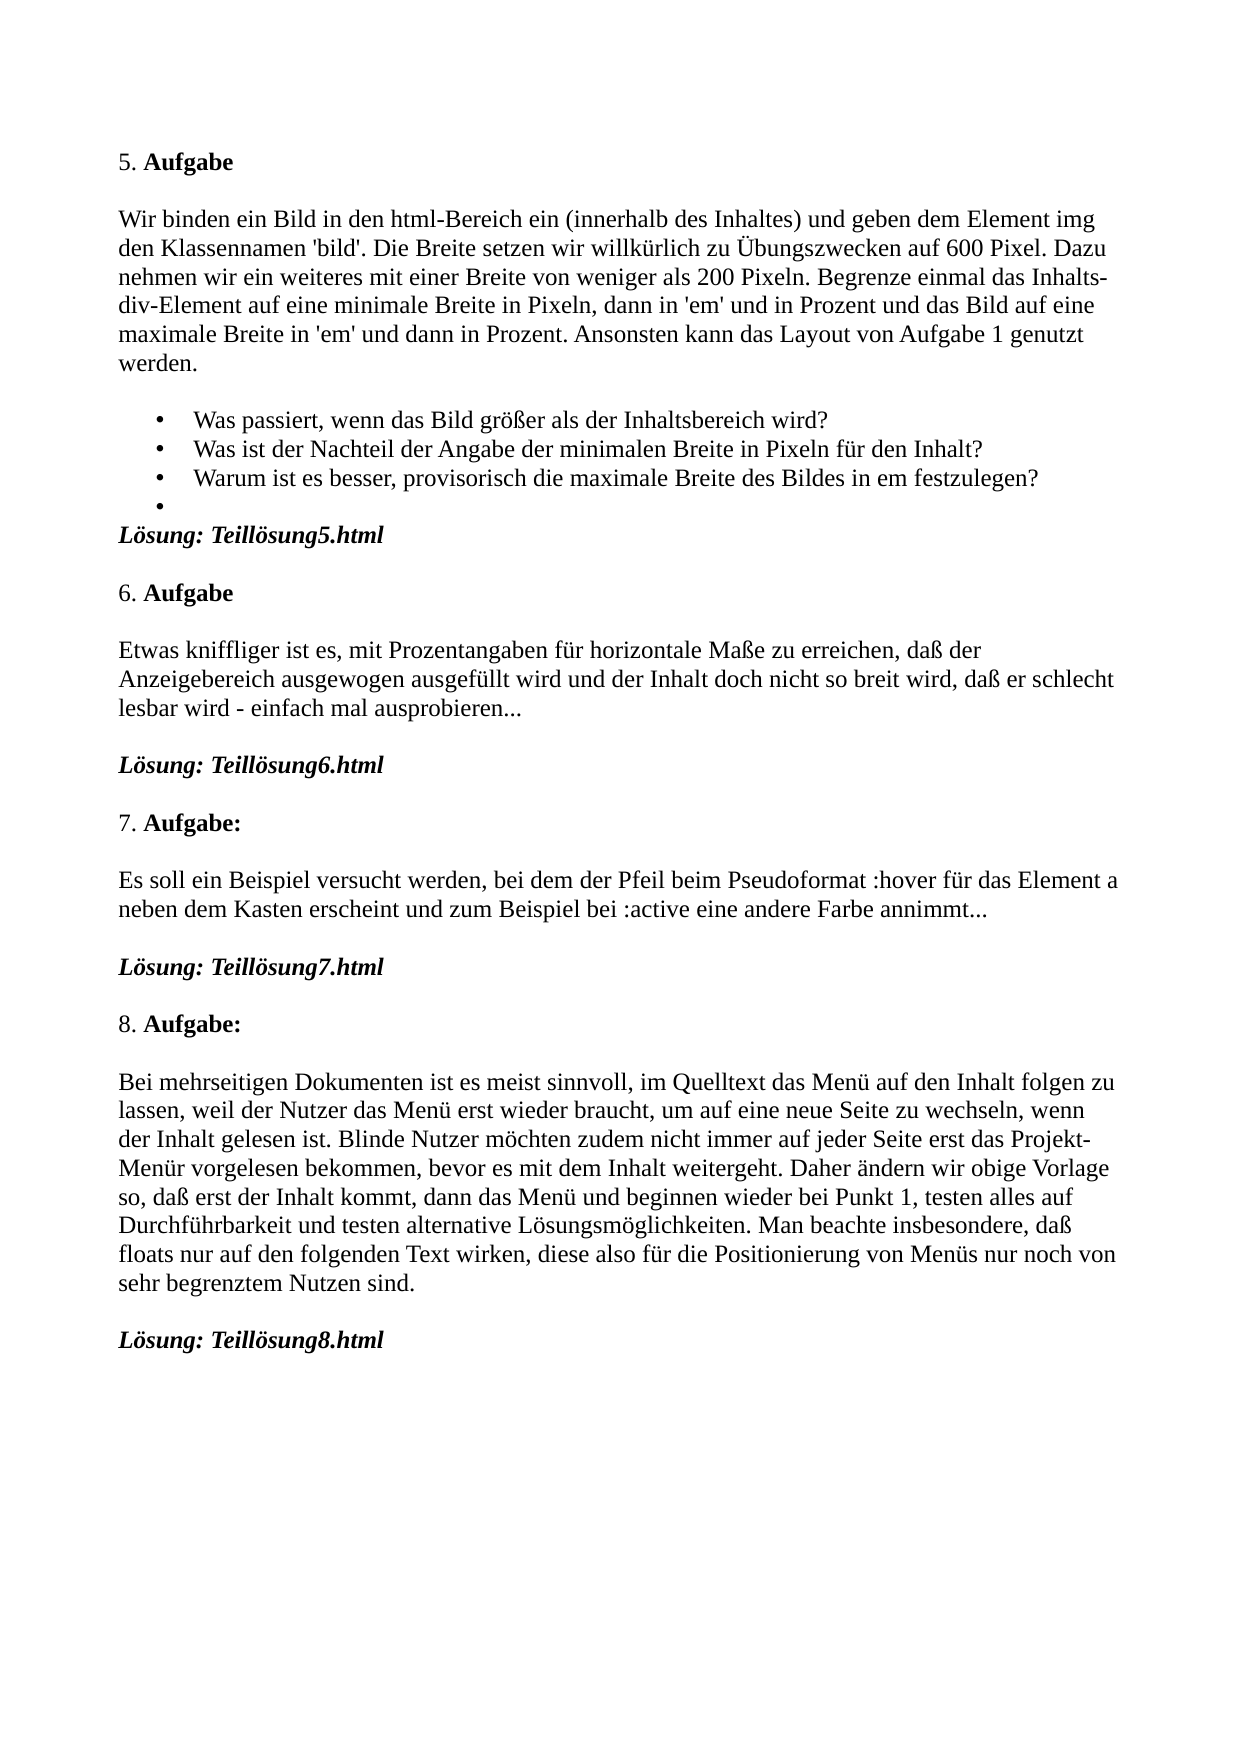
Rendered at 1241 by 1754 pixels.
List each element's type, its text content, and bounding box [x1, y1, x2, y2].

list Warum ist es besser, provisorisch die maximale Breite des Bildes in em festzulegen? [156, 463, 1122, 492]
text 6. Aufgabe [118, 578, 1122, 607]
text Lösung: Teillösung5.html [118, 521, 1122, 549]
text Etwas kniffliger ist es, mit Prozentangaben für horizontale Maße zu erreichen, daß der Anzeigebereich ausgewogen ausgefüllt wird und der Inhalt doch nicht so breit wird, daß er schlecht lesbar wird - einfach mal ausprobieren... [118, 636, 1122, 722]
text 8. Aufgabe: [118, 1009, 1122, 1038]
text Lösung: Teillösung6.html [118, 751, 1122, 779]
list Was ist der Nachteil der Angabe der minimalen Breite in Pixeln für den Inhalt? [156, 434, 1122, 463]
text Bei mehrseitigen Dokumenten ist es meist sinnvoll, im Quelltext das Menü auf den Inhalt folgen zu lassen, weil der Nutzer das Menü erst wieder braucht, um auf eine neue Seite zu wechseln, wenn der Inhalt gelesen ist. Blinde Nutzer möchten zudem nicht immer auf jeder Seite erst das Projekt-Menür vorgelesen bekommen, bevor es mit dem Inhalt weitergeht. Daher ändern wir obige Vorlage so, daß erst der Inhalt kommt, dann das Menü und beginnen wieder bei Punkt 1, testen alles auf Durchführbarkeit und testen alternative Lösungsmöglichkeiten. Man beachte insbesondere, daß floats nur auf den folgenden Text wirken, diese also für die Positionierung von Menüs nur noch von sehr begrenztem Nutzen sind. [118, 1067, 1122, 1297]
text 7. Aufgabe: [118, 808, 1122, 837]
text 5. Aufgabe [118, 147, 1122, 176]
text Wir binden ein Bild in den html-Bereich ein (innerhalb des Inhaltes) und geben dem Element img den Klassennamen 'bild'. Die Breite setzen wir willkürlich zu Übungszwecken auf 600 Pixel. Dazu nehmen wir ein weiteres mit einer Breite von weniger als 200 Pixeln. Begrenze einmal das Inhalts-div-Element auf eine minimale Breite in Pixeln, dann in 'em' und in Prozent und das Bild auf eine maximale Breite in 'em' und dann in Prozent. Ansonsten kann das Layout von Aufgabe 1 genutzt werden. [118, 204, 1122, 377]
text Lösung: Teillösung8.html [118, 1326, 1122, 1354]
text Lösung: Teillösung7.html [118, 952, 1122, 981]
list Was passiert, wenn das Bild größer als der Inhaltsbereich wird? [156, 406, 1122, 434]
text Es soll ein Beispiel versucht werden, bei dem der Pfeil beim Pseudoformat :hover für das Element a neben dem Kasten erscheint und zum Beispiel bei :active eine andere Farbe annimmt... [118, 866, 1122, 923]
